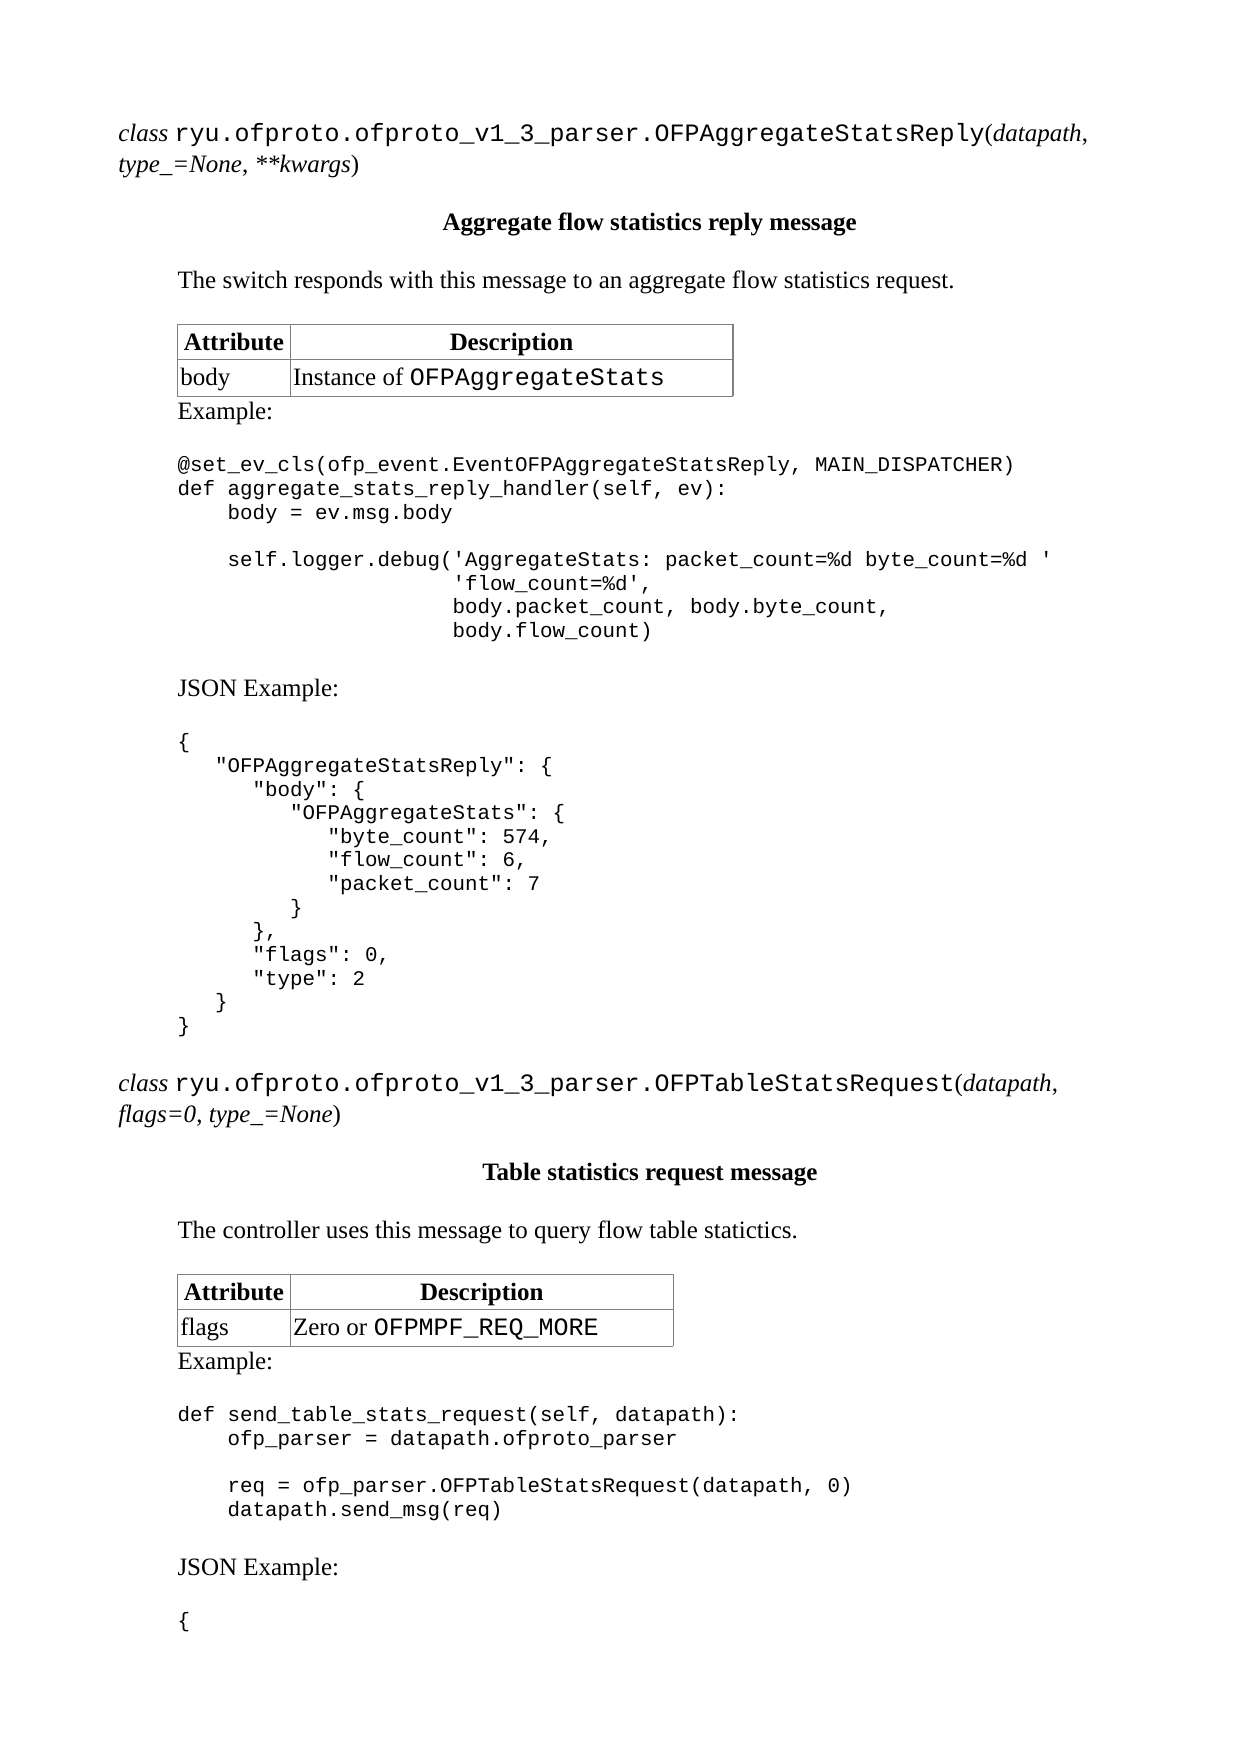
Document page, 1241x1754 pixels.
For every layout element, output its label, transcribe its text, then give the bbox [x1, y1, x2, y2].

text } [177, 991, 1122, 1015]
list JSON Example: [177, 673, 1122, 702]
list The controller uses this message to query flow table statictics. [177, 1215, 1122, 1244]
table_header Attribute [178, 1275, 290, 1309]
text @set_ev_cls(ofp_event.EventOFPAggregateStatsReply, MAIN_DISPATCHER) [177, 454, 1122, 478]
table_cell flags [178, 1310, 290, 1346]
text def aggregate_stats_reply_handler(self, ev): [177, 478, 1122, 502]
list Example: [177, 396, 1122, 425]
text }, [177, 920, 1122, 944]
text self.logger.debug('AggregateStats: packet_count=%d byte_count=%d ' [177, 549, 1122, 573]
list Example: [177, 1346, 1122, 1375]
text body.flow_count) [177, 620, 1122, 643]
text { [177, 1610, 1122, 1634]
text ofp_parser = datapath.ofproto_parser [177, 1428, 1122, 1452]
text "OFPAggregateStatsReply": { [177, 755, 1122, 778]
list Table statistics request message [177, 1157, 1122, 1186]
text 'flow_count=%d', [177, 573, 1122, 596]
text "byte_count": 574, [177, 826, 1122, 849]
table_header Attribute [178, 325, 290, 359]
text def send_table_stats_request(self, datapath): [177, 1404, 1122, 1428]
text } [177, 1015, 1122, 1039]
list JSON Example: [177, 1552, 1122, 1581]
table_cell Instance of OFPAggregateStats [291, 360, 732, 396]
text } [177, 897, 1122, 920]
table_header Description [291, 1275, 673, 1309]
table_cell Zero or OFPMPF_REQ_MORE [291, 1310, 673, 1346]
text "packet_count": 7 [177, 873, 1122, 897]
text body.packet_count, body.byte_count, [177, 596, 1122, 620]
subtitle class ryu.ofproto.ofproto_v1_3_parser.OFPTableStatsRequest(datapath, flags=0, type_=None) [118, 1068, 1122, 1128]
table_header Description [291, 325, 732, 359]
text "type": 2 [177, 968, 1122, 991]
subtitle class ryu.ofproto.ofproto_v1_3_parser.OFPAggregateStatsReply(datapath, type_=None, **kwargs) [118, 118, 1122, 178]
text "body": { [177, 778, 1122, 802]
table_cell body [178, 360, 290, 396]
text { [177, 731, 1122, 755]
text "flags": 0, [177, 944, 1122, 968]
text "flow_count": 6, [177, 849, 1122, 873]
text req = ofp_parser.OFPTableStatsRequest(datapath, 0) [177, 1475, 1122, 1499]
text datapath.send_msg(req) [177, 1499, 1122, 1523]
text body = ev.msg.body [177, 502, 1122, 525]
list Aggregate flow statistics reply message [177, 207, 1122, 236]
text "OFPAggregateStats": { [177, 802, 1122, 826]
list The switch responds with this message to an aggregate flow statistics request. [177, 265, 1122, 294]
